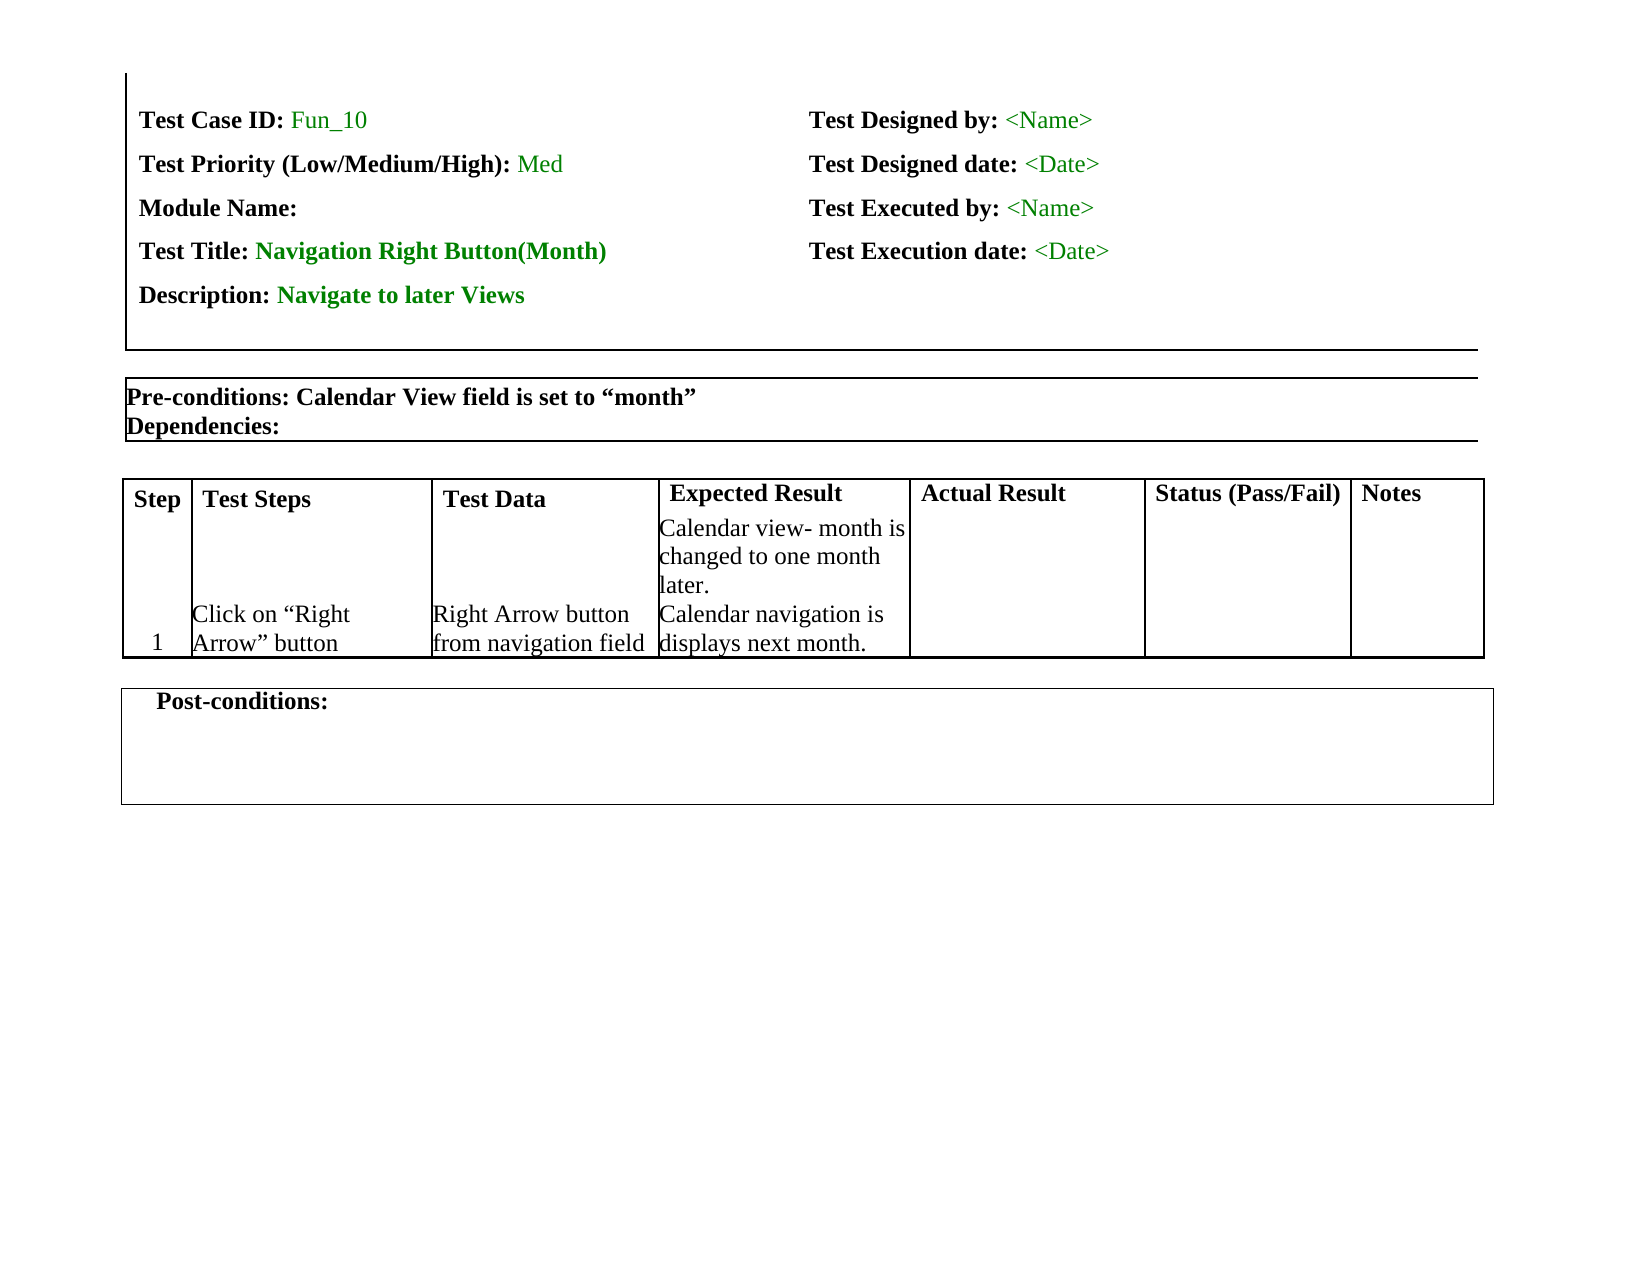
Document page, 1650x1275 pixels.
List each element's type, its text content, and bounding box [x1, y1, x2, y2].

table_cell Dependencies: [127, 411, 1478, 440]
table_cell Test Designed date: <Date> [809, 134, 1478, 178]
table_header Test Steps [193, 480, 431, 513]
table_cell [127, 309, 808, 349]
table_cell [911, 513, 1144, 656]
table_cell [126, 351, 808, 377]
table_cell [809, 309, 1478, 349]
table_header Test Data [433, 480, 658, 513]
table_cell 1 [124, 513, 191, 656]
table_header Notes [1352, 480, 1483, 513]
table_header Status (Pass/Fail) [1146, 480, 1350, 513]
table_cell Test Priority (Low/Medium/High): Med [127, 134, 808, 178]
table_cell Right Arrow button from navigation field [433, 513, 658, 656]
table_cell [809, 265, 1478, 309]
table_header Expected Result [660, 480, 909, 513]
table_cell [1146, 513, 1350, 656]
table_cell Test Title: Navigation Right Button(Month) [127, 221, 808, 265]
table_cell Test Execution date: <Date> [809, 221, 1478, 265]
table_cell Module Name: [127, 178, 808, 221]
table_cell Test Executed by: <Name> [809, 178, 1478, 221]
table_header Test Designed by: <Name> [809, 73, 1478, 134]
table_cell Click on “Right Arrow” button [193, 513, 431, 656]
table_cell Pre-conditions: Calendar View field is set to “month” [127, 379, 1478, 411]
table_cell [809, 351, 1478, 377]
table_header Step [124, 480, 191, 513]
text Post-conditions: [156, 689, 1493, 715]
table_cell Description: Navigate to later Views [127, 265, 808, 309]
table_header Actual Result [911, 480, 1144, 513]
table_header Test Case ID: Fun_10 [127, 73, 808, 134]
table_cell [1352, 513, 1483, 656]
table_cell Calendar view- month is changed to one month later. Calendar navigation is displays next month. [660, 513, 909, 656]
